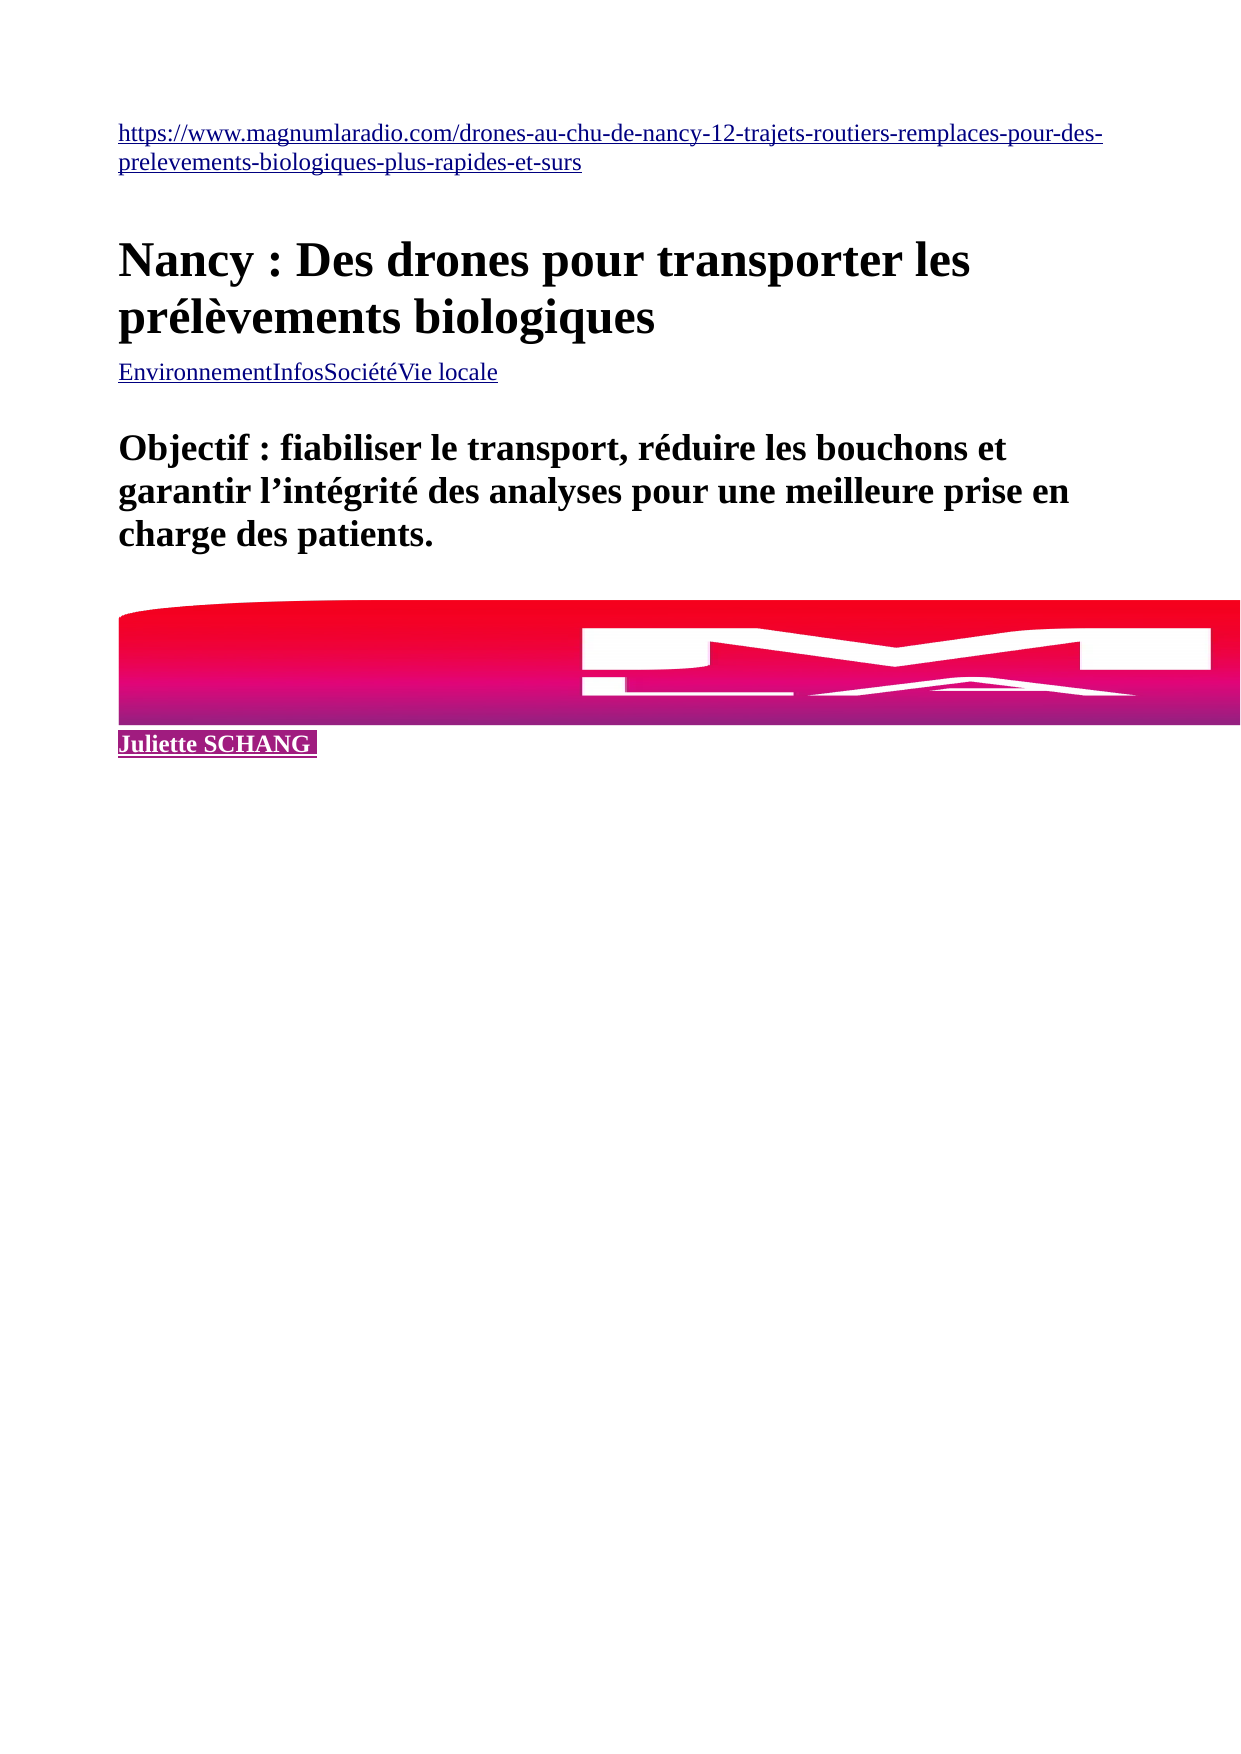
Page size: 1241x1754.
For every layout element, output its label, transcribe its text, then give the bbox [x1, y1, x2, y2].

text Publié : 16 décembre 2025 à 13h41 par [118, 567, 1122, 596]
text https://www.magnumlaradio.com/drones-au-chu-de-nancy-12-trajets-routiers-remplaces-pour-des-prelevements-biologiques-plus-rapides-et-surs [118, 118, 1122, 176]
picture [118, 600, 1241, 726]
text EnvironnementInfosSociétéVie locale [118, 357, 1122, 386]
subtitle Objectif : fiabiliser le transport, réduire les bouchons et garantir l’intégrité des analyses pour une meilleure prise en charge des patients. [118, 425, 1122, 555]
subtitle Nancy : Des drones pour transporter les prélèvements biologiques [118, 229, 1122, 344]
text Juliette SCHANG [118, 729, 1122, 758]
